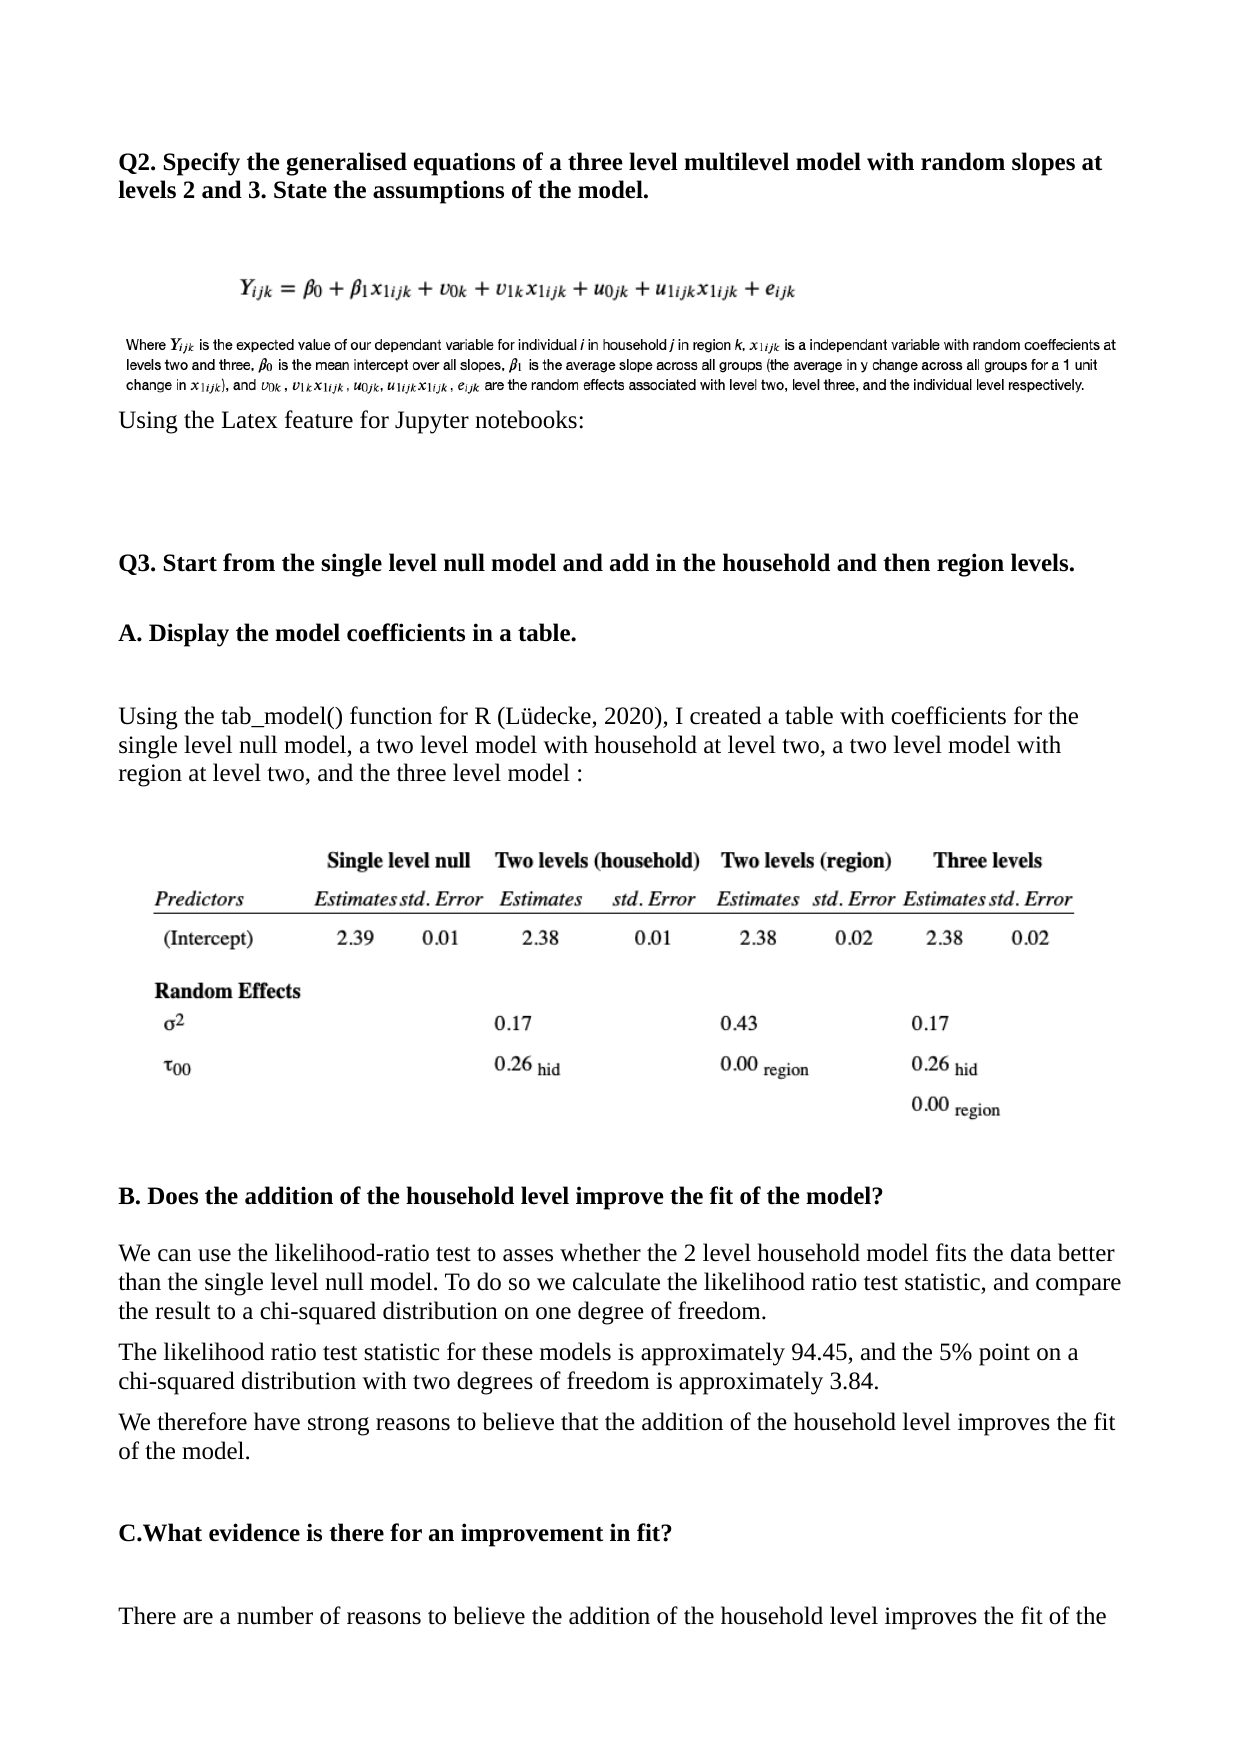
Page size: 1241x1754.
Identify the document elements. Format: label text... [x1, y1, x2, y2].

text Using the Latex feature for Jupyter notebooks: [118, 405, 1122, 433]
text Q2. Specify the generalised equations of a three level multilevel model with random slopes at levels 2 and 3. State the assumptions of the model. [118, 147, 1122, 204]
picture [118, 330, 1123, 405]
picture [150, 838, 1078, 1124]
text B. Does the addition of the household level improve the fit of the model? [118, 1181, 1122, 1209]
picture [223, 261, 835, 320]
text A. Display the model coefficients in a table. [118, 618, 1122, 647]
text [118, 233, 1122, 330]
text C.What evidence is there for an improvement in fit? [118, 1518, 1122, 1547]
text We can use the likelihood-ratio test to asses whether the 2 level household model fits the data better than the single level null model. To do so we calculate the likelihood ratio test statistic, and compare the result to a chi-squared distribution on one degree of freedom. [118, 1238, 1122, 1324]
text Q3. Start from the single level null model and add in the household and then region levels. [118, 548, 1122, 577]
text The likelihood ratio test statistic for these models is approximately 94.45, and the 5% point on a chi-squared distribution with two degrees of freedom is approximately 3.84. [118, 1337, 1122, 1394]
text There are a number of reasons to believe the addition of the household level improves the fit of the [118, 1601, 1122, 1629]
text Using the tab_model() function for R (Lüdecke, 2020), I created a table with coefficients for the single level null model, a two level model with household at level two, a two level model with region at level two, and the three level model : [118, 701, 1122, 787]
text We therefore have strong reasons to believe that the addition of the household level improves the fit of the model. [118, 1407, 1122, 1464]
